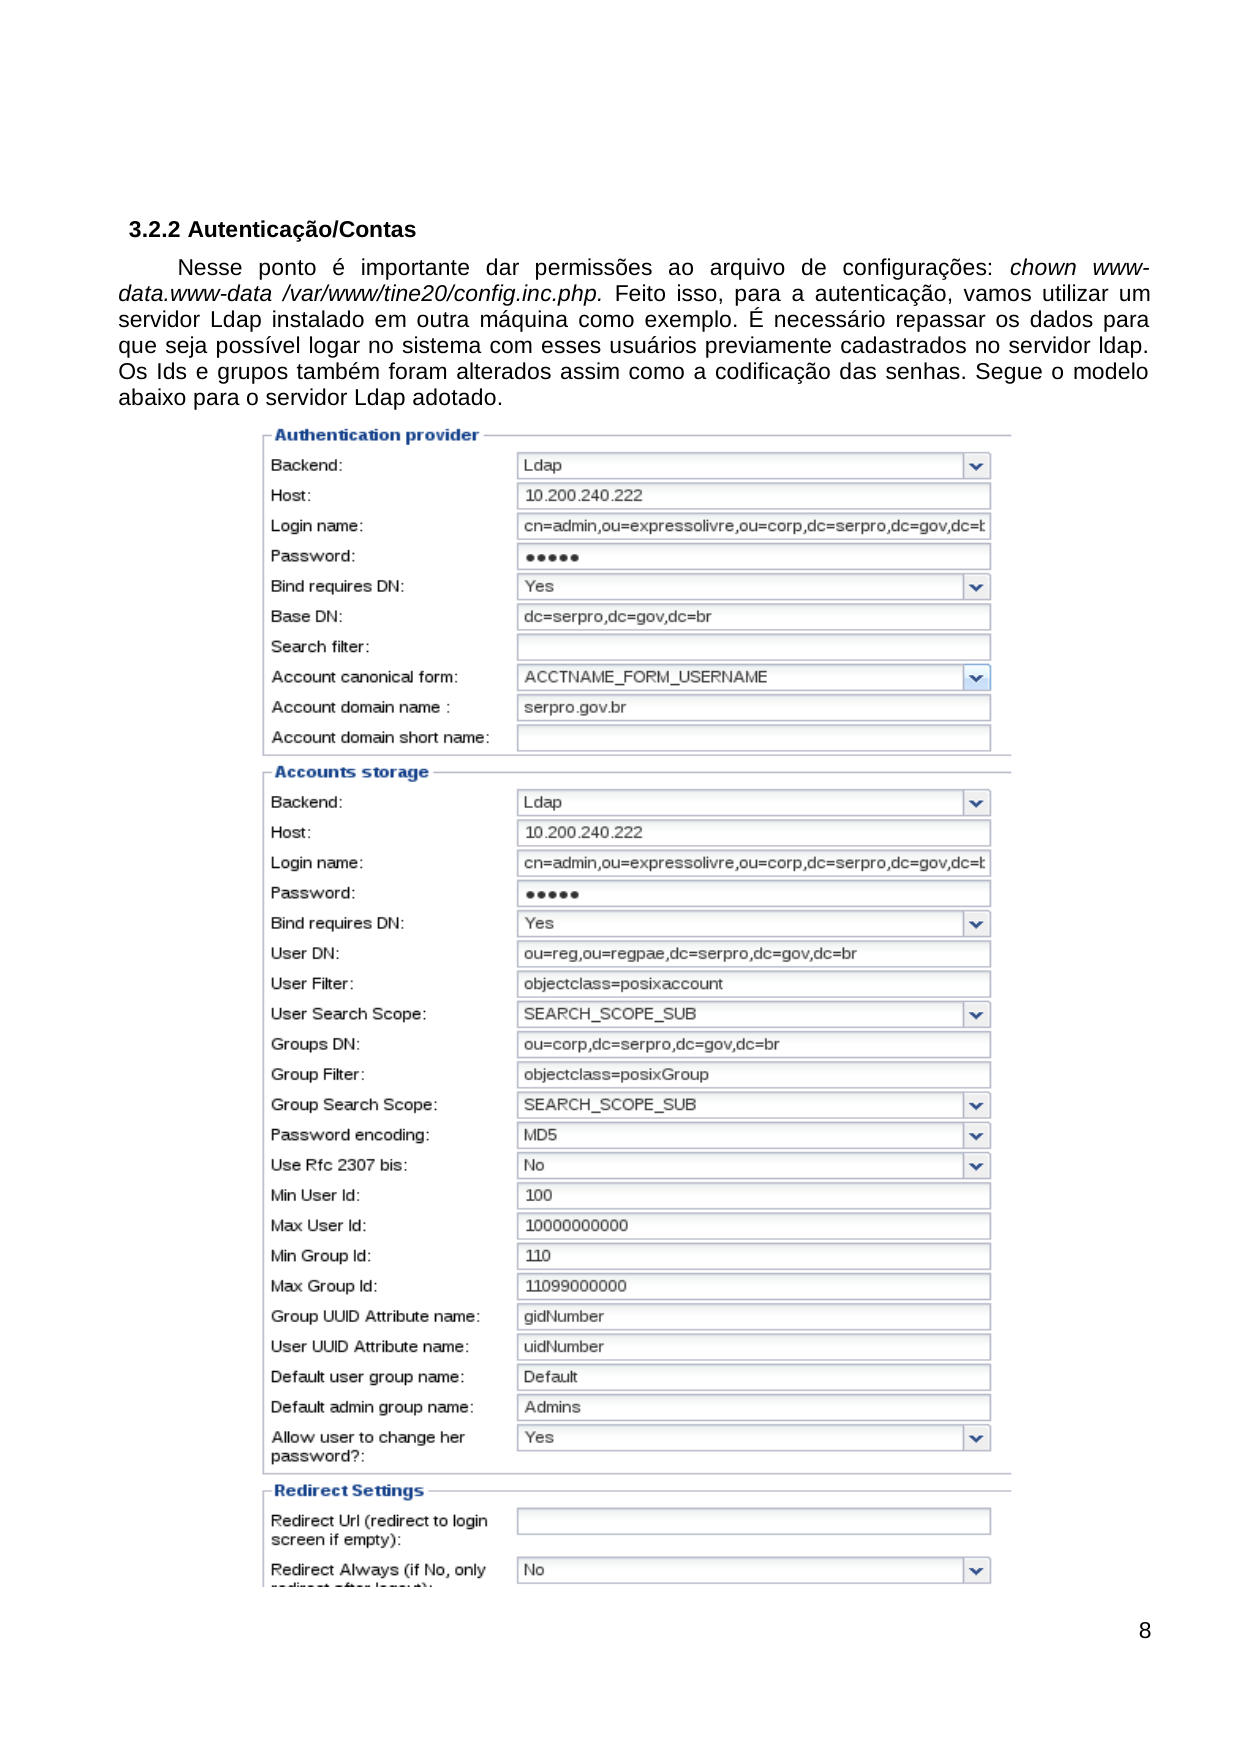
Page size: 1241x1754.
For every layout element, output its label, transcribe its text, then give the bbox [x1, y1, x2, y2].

subtitle Autenticação/Contas [122, 216, 1152, 242]
text Nesse ponto é importante dar permissões ao arquivo de configurações: chown www-data.www-data /var/www/tine20/config.inc.php. Feito isso, para a autenticação, vamos utilizar um servidor Ldap instalado em outra máquina como exemplo. É necessário repassar os dados para que seja possível logar no sistema com esses usuários previamente cadastrados no servidor ldap. Os Ids e grupos também foram alterados assim como a codificação das senhas. Segue o modelo abaixo para o servidor Ldap adotado. [118, 254, 1152, 410]
picture [258, 422, 1012, 1587]
